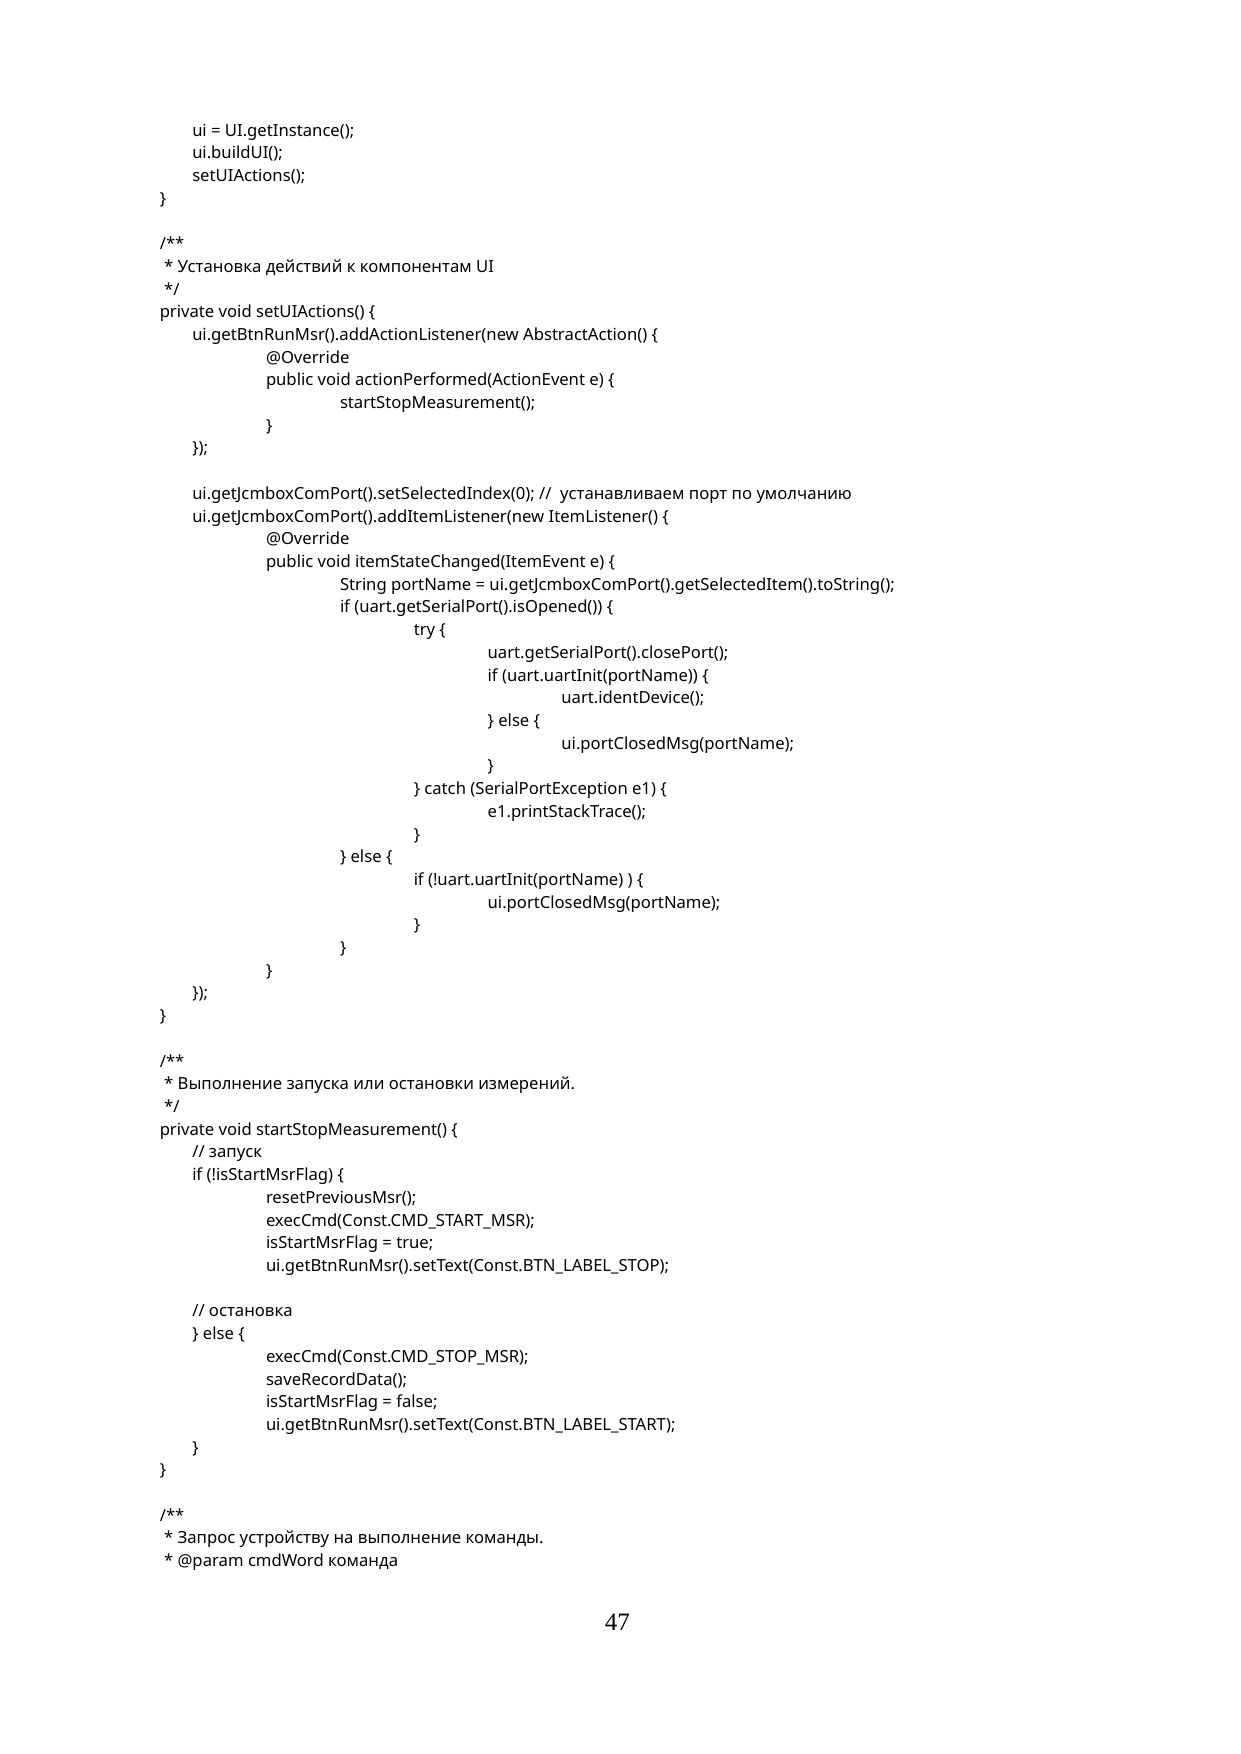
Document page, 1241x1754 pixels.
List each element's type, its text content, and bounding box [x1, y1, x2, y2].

text /** [118, 232, 1122, 254]
text } [118, 1435, 1122, 1458]
text */ [118, 1094, 1122, 1117]
text // остановка [118, 1299, 1122, 1322]
text isStartMsrFlag = true; [118, 1231, 1122, 1253]
text } [118, 958, 1122, 981]
text * Выполнение запуска или остановки измерений. [118, 1072, 1122, 1094]
text ui.getBtnRunMsr().setText(Const.BTN_LABEL_START); [118, 1412, 1122, 1435]
text if (uart.uartInit(portName)) { [118, 663, 1122, 686]
text if (!isStartMsrFlag) { [118, 1163, 1122, 1185]
text @Override [118, 345, 1122, 368]
text ui = UI.getInstance(); [118, 118, 1122, 141]
text if (uart.getSerialPort().isOpened()) { [118, 595, 1122, 618]
text } [118, 936, 1122, 958]
text startStopMeasurement(); [118, 391, 1122, 413]
text } [118, 186, 1122, 209]
text public void itemStateChanged(ItemEvent e) { [118, 549, 1122, 572]
text /** [118, 1049, 1122, 1072]
text }); [118, 436, 1122, 459]
text public void actionPerformed(ActionEvent e) { [118, 368, 1122, 391]
text private void startStopMeasurement() { [118, 1117, 1122, 1140]
text } catch (SerialPortException e1) { [118, 777, 1122, 799]
text saveRecordData(); [118, 1367, 1122, 1390]
text setUIActions(); [118, 163, 1122, 186]
text if (!uart.uartInit(portName) ) { [118, 867, 1122, 890]
text try { [118, 618, 1122, 640]
text } [118, 822, 1122, 845]
text ui.getJcmboxComPort().addItemListener(new ItemListener() { [118, 504, 1122, 527]
text uart.identDevice(); [118, 686, 1122, 708]
text execCmd(Const.CMD_START_MSR); [118, 1208, 1122, 1231]
text } else { [118, 708, 1122, 731]
text * Установка действий к компонентам UI [118, 254, 1122, 277]
text * @param cmdWord команда [118, 1549, 1122, 1571]
text String portName = ui.getJcmboxComPort().getSelectedItem().toString(); [118, 572, 1122, 595]
text @Override [118, 527, 1122, 549]
text }); [118, 981, 1122, 1004]
text ui.buildUI(); [118, 141, 1122, 163]
text ui.portClosedMsg(portName); [118, 731, 1122, 754]
text ui.getBtnRunMsr().addActionListener(new AbstractAction() { [118, 322, 1122, 345]
text /** [118, 1503, 1122, 1526]
text } [118, 1458, 1122, 1481]
text } [118, 913, 1122, 936]
text ui.portClosedMsg(portName); [118, 890, 1122, 913]
text resetPreviousMsr(); [118, 1185, 1122, 1208]
text execCmd(Const.CMD_STOP_MSR); [118, 1344, 1122, 1367]
text isStartMsrFlag = false; [118, 1390, 1122, 1412]
text } else { [118, 845, 1122, 867]
text } [118, 413, 1122, 436]
text */ [118, 277, 1122, 300]
text ui.getBtnRunMsr().setText(Const.BTN_LABEL_STOP); [118, 1253, 1122, 1276]
text // запуск [118, 1140, 1122, 1163]
text * Запрос устройству на выполнение команды. [118, 1526, 1122, 1549]
text } [118, 754, 1122, 777]
text uart.getSerialPort().closePort(); [118, 640, 1122, 663]
text } [118, 1004, 1122, 1026]
text ui.getJcmboxComPort().setSelectedIndex(0); // устанавливаем порт по умолчанию [118, 481, 1122, 504]
text e1.printStackTrace(); [118, 799, 1122, 822]
text private void setUIActions() { [118, 300, 1122, 322]
text } else { [118, 1322, 1122, 1344]
